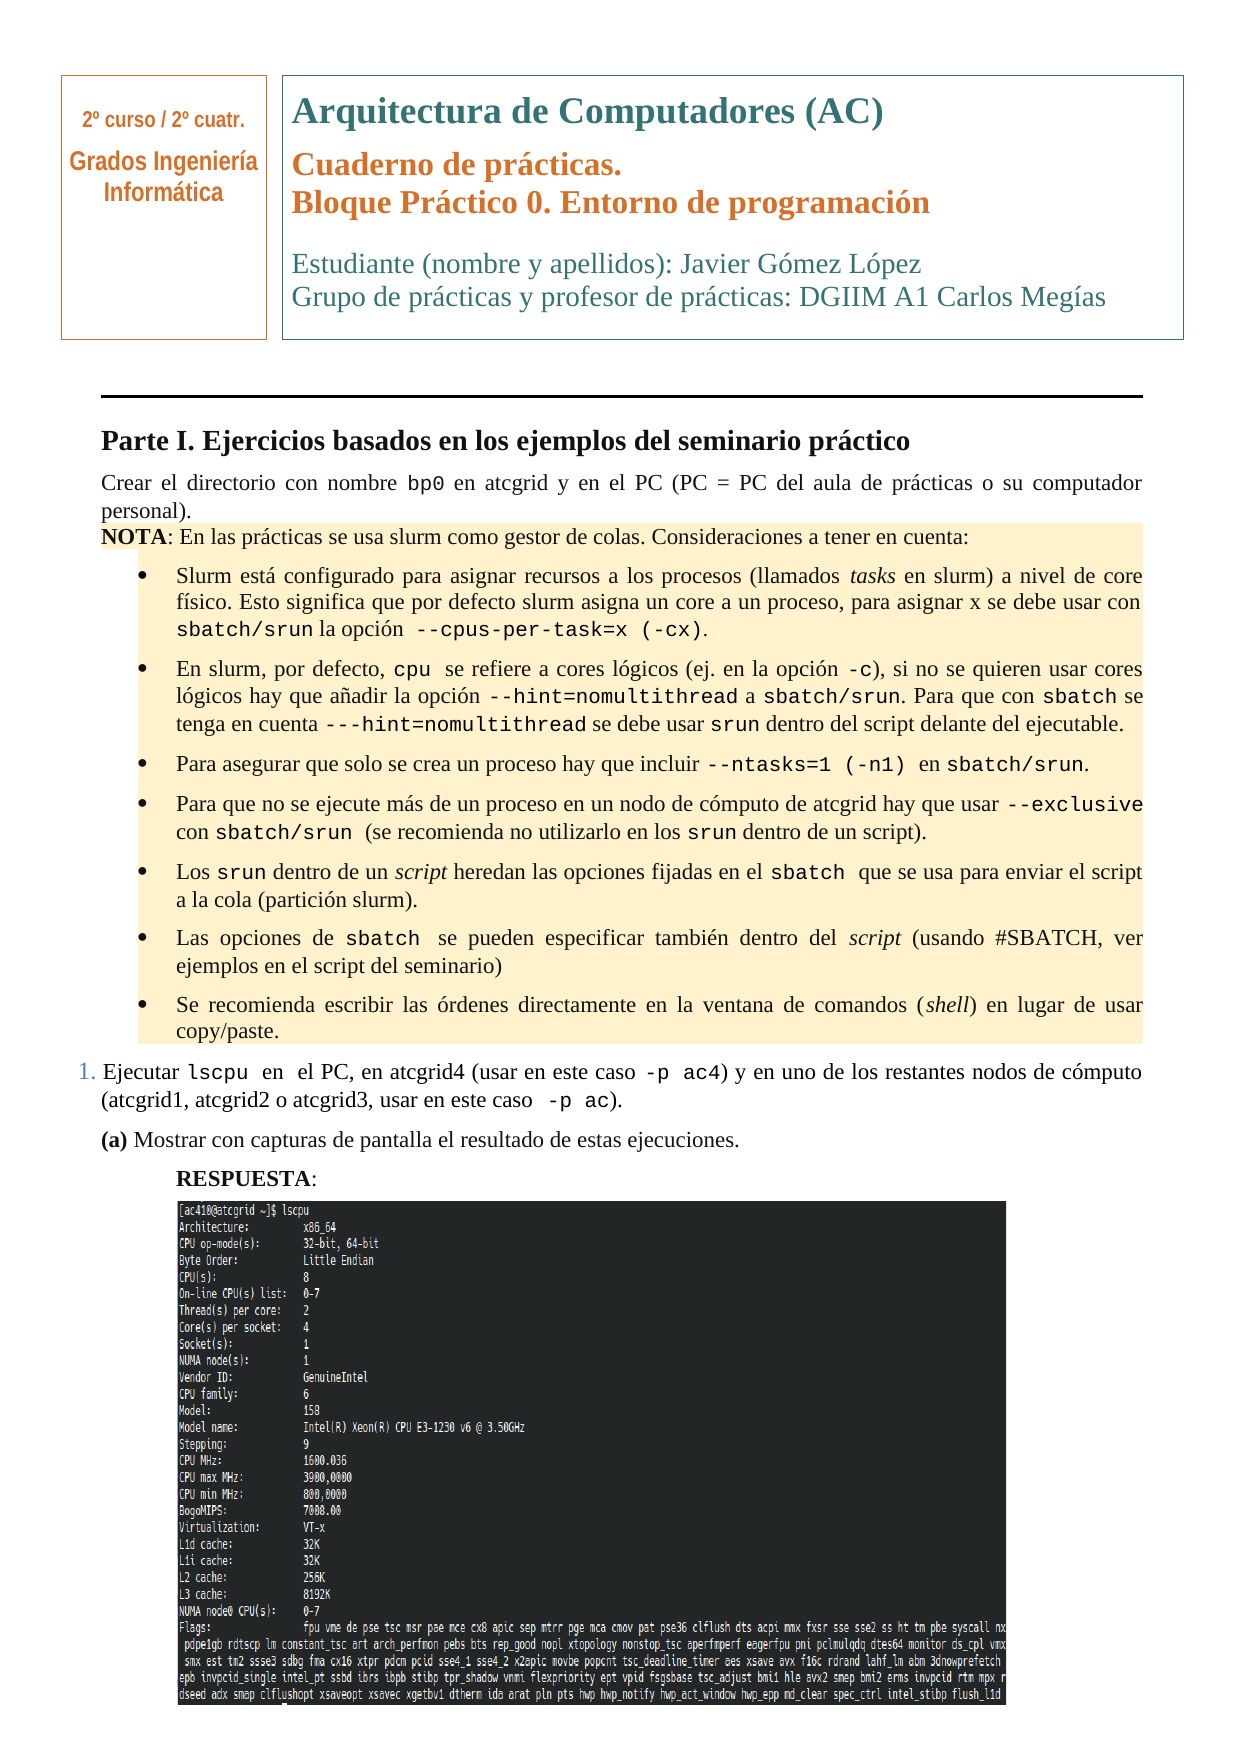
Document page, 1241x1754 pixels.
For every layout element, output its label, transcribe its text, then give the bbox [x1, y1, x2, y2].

list Para asegurar que solo se crea un proceso hay que incluir --ntasks=1 (-n1) en sbatch/srun. [138, 750, 1143, 778]
text (a) Mostrar con capturas de pantalla el resultado de estas ejecuciones. [101, 1126, 1143, 1153]
table_header [267, 75, 282, 339]
list Las opciones de sbatch se pueden especificar también dentro del script (usando #SBATCH, ver ejemplos en el script del seminario) [138, 924, 1143, 978]
subtitle Parte I. Ejercicios basados en los ejemplos del seminario práctico [101, 423, 1143, 457]
list Los srun dentro de un script heredan las opciones fijadas en el sbatch que se usa para enviar el script a la cola (partición slurm). [138, 858, 1143, 912]
table_header Arquitectura de Computadores (AC) Cuaderno de prácticas. Bloque Práctico 0. Entorno de programación Estudiante (nombre y apellidos): Javier Gómez López Grupo de prácticas y profesor de prácticas: DGIIM A1 Carlos Megías [283, 76, 1183, 339]
list En slurm, por defecto, cpu se refiere a cores lógicos (ej. en la opción -c), si no se quieren usar cores lógicos hay que añadir la opción --hint=nomultithread a sbatch/srun. Para que con sbatch se tenga en cuenta ---hint=nomultithread se debe usar srun dentro del script delante del ejecutable. [138, 655, 1143, 738]
list Slurm está configurado para asignar recursos a los procesos (llamados tasks en slurm) a nivel de core físico. Esto significa que por defecto slurm asigna un core a un proceso, para asignar x se debe usar con sbatch/srun la opción --cpus-per-task=x (-cx). [138, 562, 1143, 642]
list Ejecutar lscpu en el PC, en atcgrid4 (usar en este caso -p ac4) y en uno de los restantes nodos de cómputo (atcgrid1, atcgrid2 o atcgrid3, usar en este caso -p ac). [71, 1056, 1143, 1114]
picture [177, 1201, 1007, 1705]
list RESPUESTA: [176, 1165, 1143, 1192]
list Para que no se ejecute más de un proceso en un nodo de cómputo de atcgrid hay que usar --exclusive con sbatch/srun (se recomienda no utilizarlo en los srun dentro de un script). [138, 790, 1143, 846]
text Crear el directorio con nombre bp0 en atcgrid y en el PC (PC = PC del aula de prácticas o su computador personal). [101, 469, 1143, 523]
list Se recomienda escribir las órdenes directamente en la ventana de comandos (shell) en lugar de usar copy/paste. [138, 991, 1143, 1044]
text NOTA: En las prácticas se usa slurm como gestor de colas. Consideraciones a tener en cuenta: [101, 523, 1143, 549]
table_header 2º curso / 2º cuatr. Grados Ingeniería Informática [62, 76, 266, 339]
